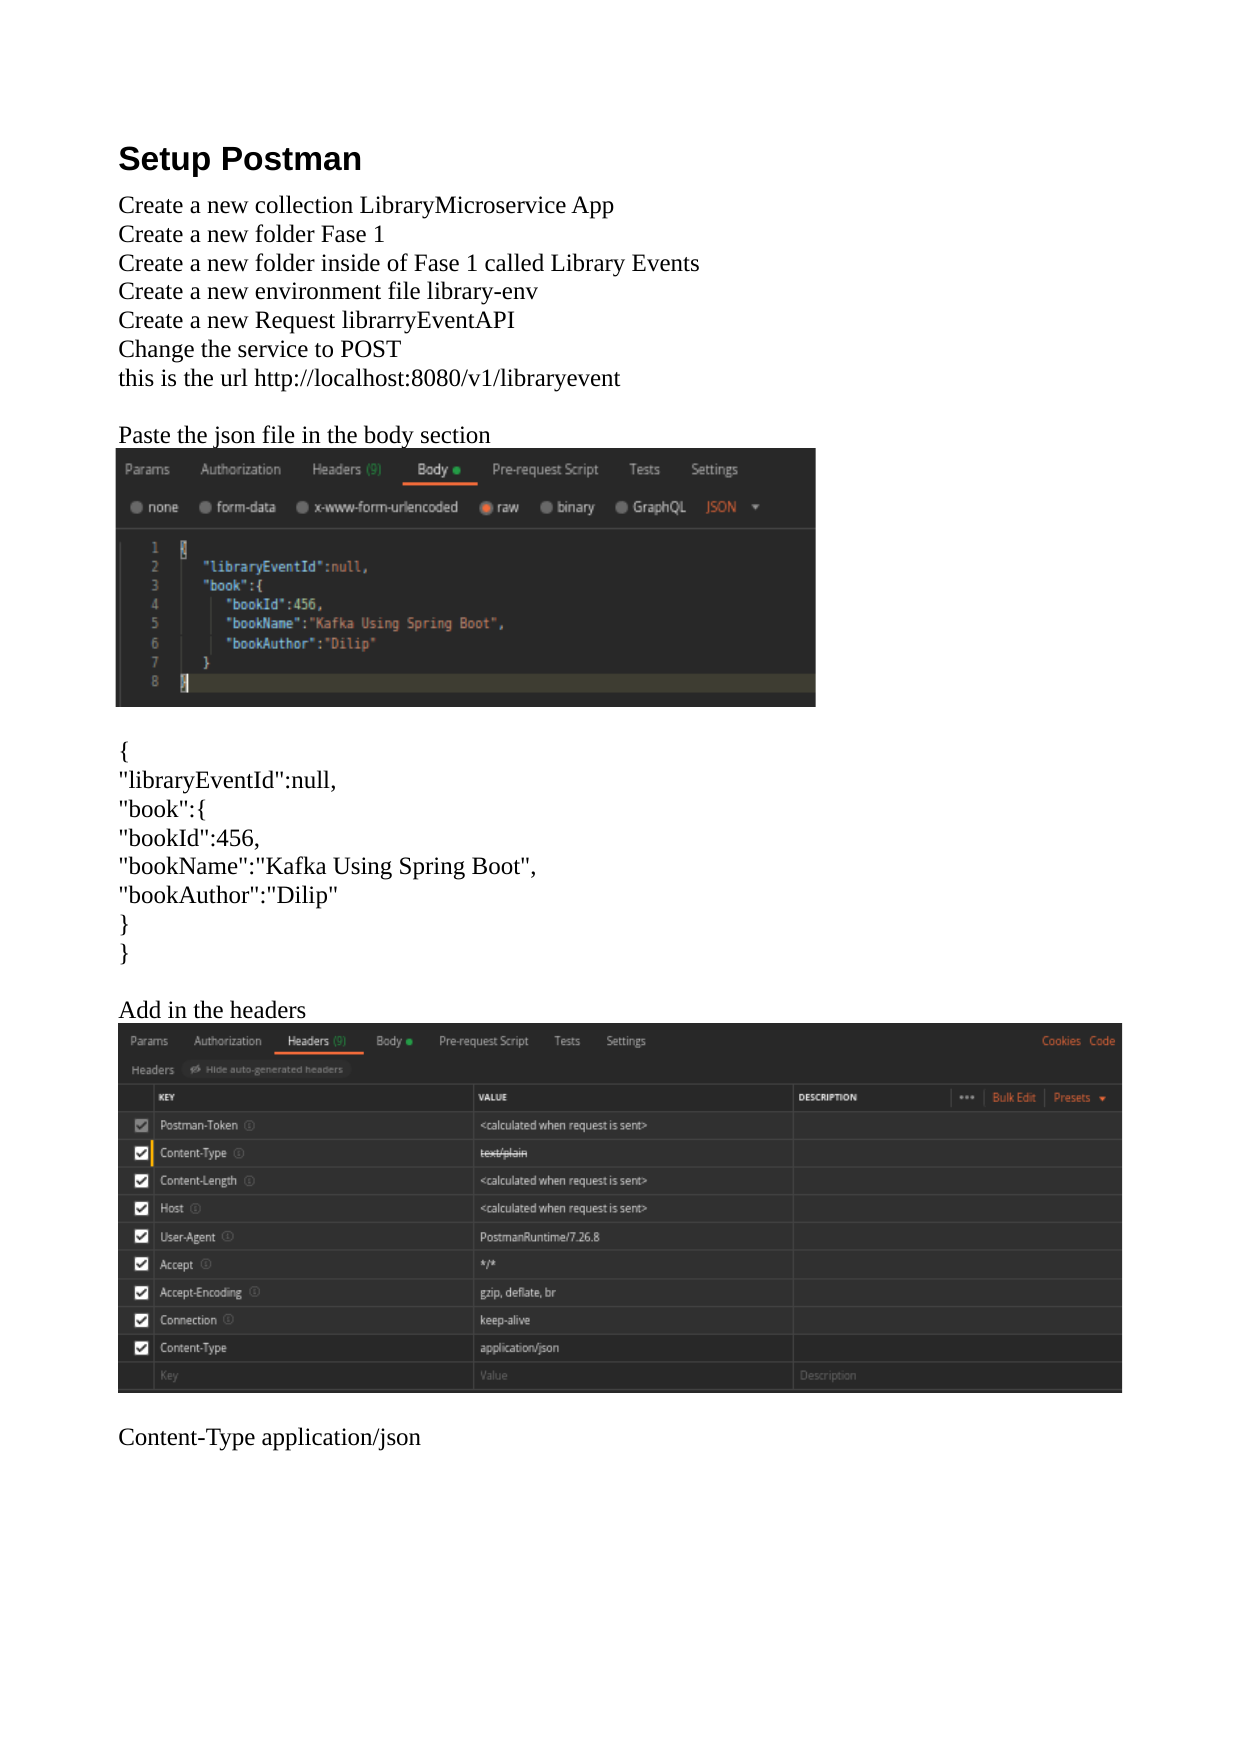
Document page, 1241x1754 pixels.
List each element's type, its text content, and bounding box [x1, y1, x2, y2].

text Create a new folder Fase 1 [118, 219, 1122, 248]
text } [118, 938, 1122, 966]
text { [118, 736, 1122, 765]
text } [118, 909, 1122, 938]
picture [118, 1023, 1123, 1393]
text Create a new Request librarryEventAPI [118, 305, 1122, 334]
text "book":{ [118, 794, 1122, 823]
picture [115, 448, 816, 707]
text "bookAuthor":"Dilip" [118, 880, 1122, 909]
text this is the url http://localhost:8080/v1/libraryevent [118, 363, 1122, 391]
text Create a new environment file library-env [118, 276, 1122, 305]
text Change the service to POST [118, 334, 1122, 363]
text "libraryEventId":null, [118, 765, 1122, 794]
text "bookId":456, [118, 823, 1122, 851]
text Content-Type application/json [118, 1422, 1122, 1451]
text Create a new folder inside of Fase 1 called Library Events [118, 248, 1122, 276]
text Create a new collection LibraryMicroservice App [118, 190, 1122, 219]
text Add in the headers [118, 995, 1122, 1023]
subtitle Setup Postman [118, 139, 1122, 178]
text "bookName":"Kafka Using Spring Boot", [118, 851, 1122, 880]
text Paste the json file in the body section [118, 420, 1122, 449]
